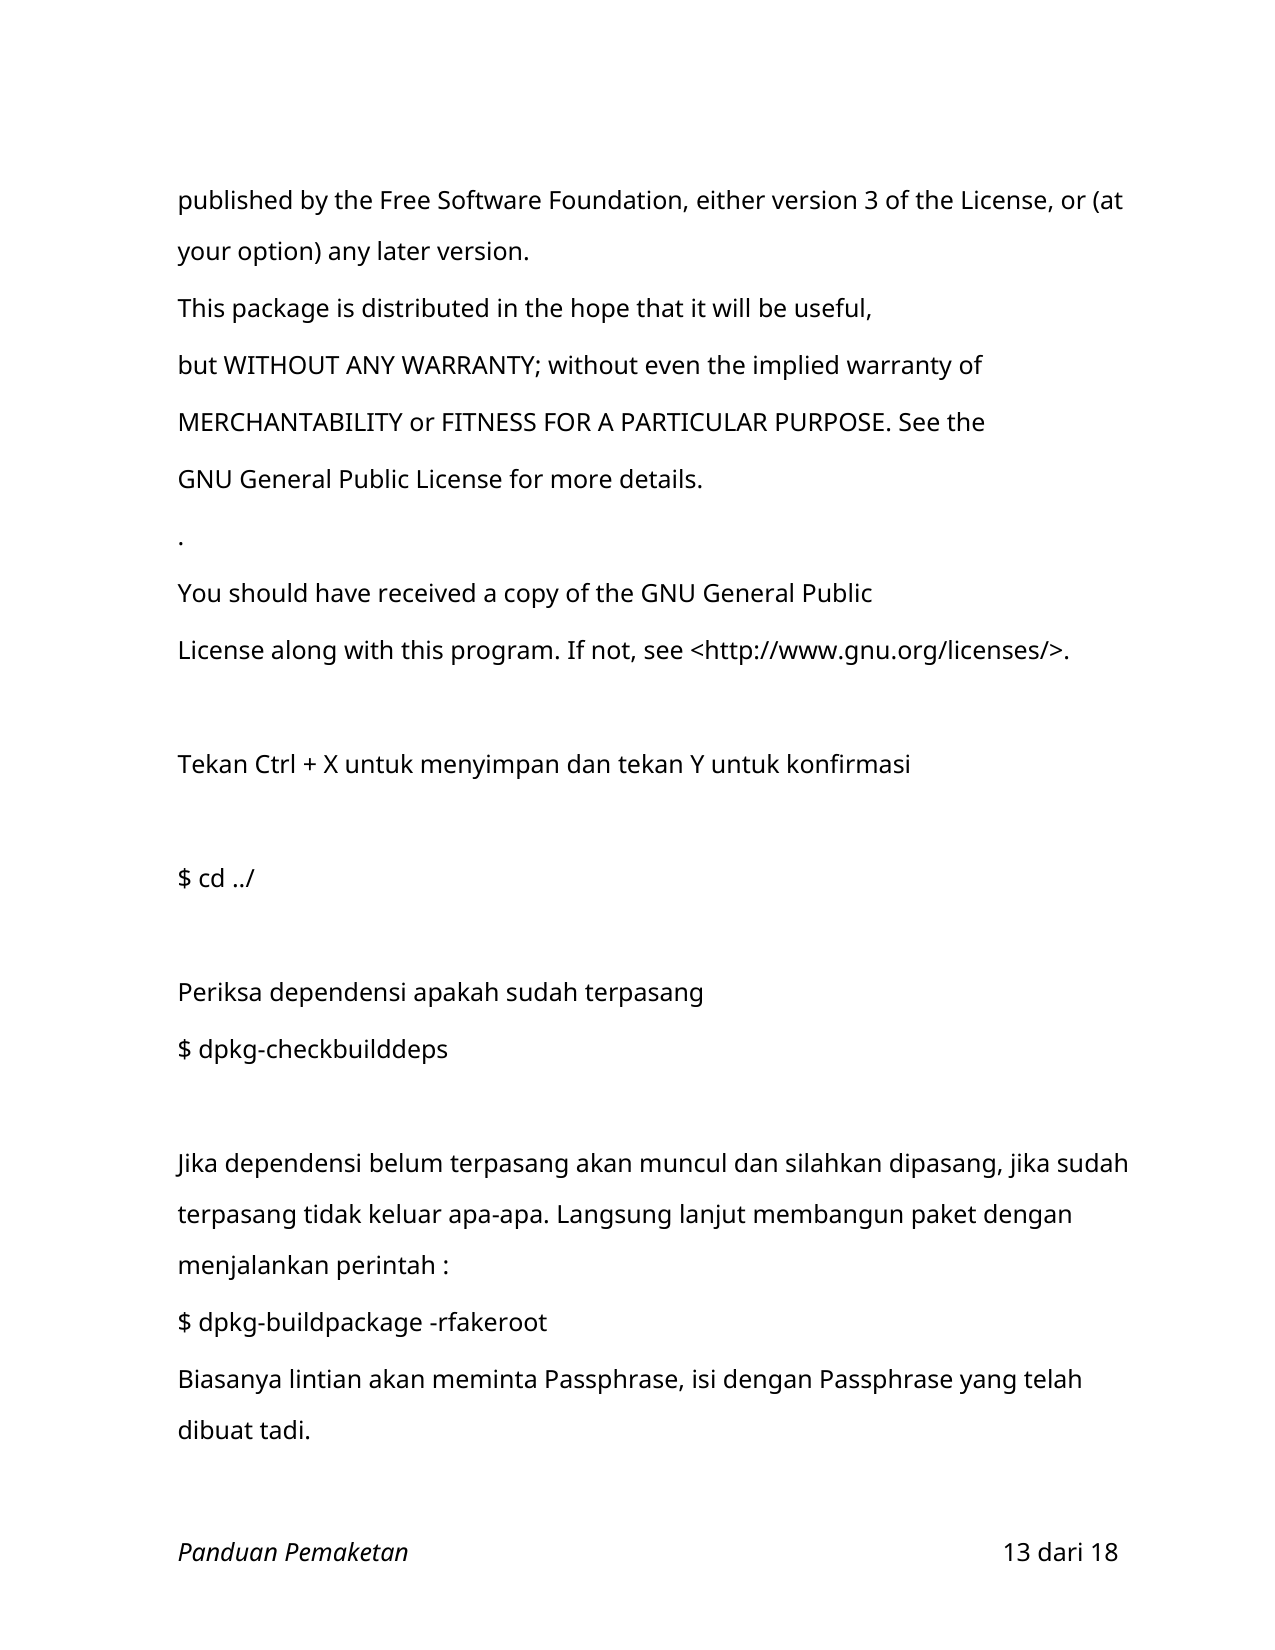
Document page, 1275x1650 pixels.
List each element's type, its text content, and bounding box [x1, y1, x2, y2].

text This package is distributed in the hope that it will be useful, [177, 291, 1157, 325]
text $ cd ../ [177, 861, 1157, 895]
text $ dpkg-checkbuilddeps [177, 1032, 1157, 1066]
text Jika dependensi belum terpasang akan muncul dan silahkan dipasang, jika sudah terpasang tidak keluar apa-apa. Langsung lanjut membangun paket dengan menjalankan perintah : [177, 1146, 1157, 1282]
text MERCHANTABILITY or FITNESS FOR A PARTICULAR PURPOSE. See the [177, 405, 1157, 439]
text Tekan Ctrl + X untuk menyimpan dan tekan Y untuk konfirmasi [177, 747, 1157, 781]
text License along with this program. If not, see <http://www.gnu.org/licenses/>. [177, 633, 1157, 667]
text . [177, 519, 1157, 553]
text but WITHOUT ANY WARRANTY; without even the implied warranty of [177, 348, 1157, 382]
text published by the Free Software Foundation, either version 3 of the License, or (at your option) any later version. [177, 183, 1157, 268]
text $ dpkg-buildpackage -rfakeroot [177, 1305, 1157, 1339]
text You should have received a copy of the GNU General Public [177, 576, 1157, 610]
text Periksa dependensi apakah sudah terpasang [177, 975, 1157, 1009]
text GNU General Public License for more details. [177, 462, 1157, 496]
text Biasanya lintian akan meminta Passphrase, isi dengan Passphrase yang telah dibuat tadi. [177, 1362, 1157, 1447]
